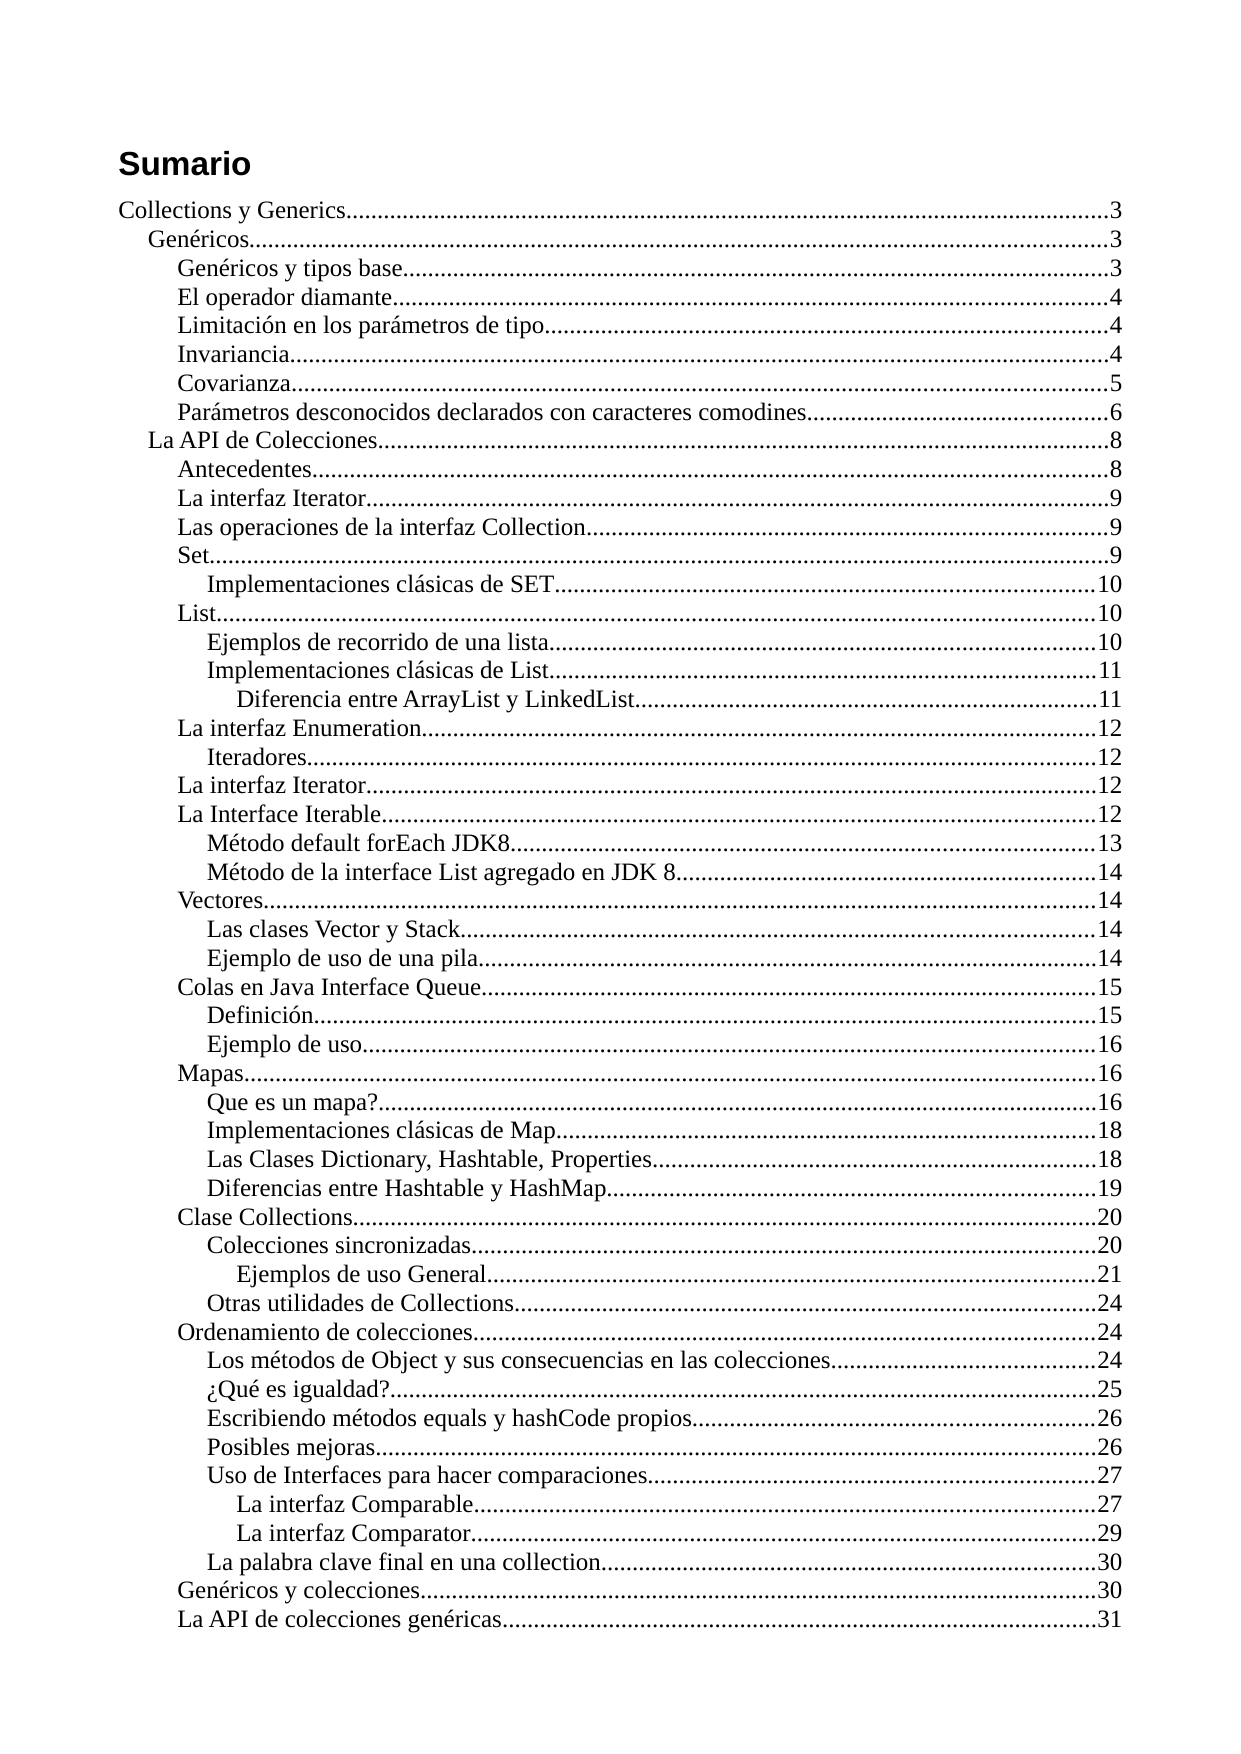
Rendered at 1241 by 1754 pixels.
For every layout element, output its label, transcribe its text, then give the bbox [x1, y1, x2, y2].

text Ejemplos de uso General 21 [236, 1259, 1122, 1288]
text Iteradores 12 [207, 742, 1122, 770]
text Collections y Generics 3 [118, 195, 1122, 224]
text ¿Qué es igualdad? 25 [207, 1374, 1122, 1403]
text Limitación en los parámetros de tipo 4 [177, 310, 1122, 339]
text La interfaz Enumeration 12 [177, 713, 1122, 742]
text Método de la interface List agregado en JDK 8 14 [207, 857, 1122, 885]
text Vectores 14 [177, 885, 1122, 914]
text La interfaz Comparable 27 [236, 1489, 1122, 1518]
text Las Clases Dictionary, Hashtable, Properties. 18 [207, 1144, 1122, 1173]
text La API de colecciones genéricas 31 [177, 1604, 1122, 1633]
text Ordenamiento de colecciones 24 [177, 1317, 1122, 1345]
text Las operaciones de la interfaz Collection 9 [177, 512, 1122, 540]
text Ejemplo de uso de una pila 14 [207, 943, 1122, 972]
text Ejemplo de uso 16 [207, 1029, 1122, 1058]
text Implementaciones clásicas de List 11 [207, 655, 1122, 684]
text Definición 15 [207, 1000, 1122, 1029]
text Que es un mapa? 16 [207, 1087, 1122, 1115]
text Parámetros desconocidos declarados con caracteres comodines 6 [177, 397, 1122, 425]
text Las clases Vector y Stack 14 [207, 914, 1122, 943]
text Diferencias entre Hashtable y HashMap 19 [207, 1173, 1122, 1202]
text Genéricos 3 [148, 224, 1122, 253]
text Diferencia entre ArrayList y LinkedList 11 [236, 684, 1122, 713]
subtitle Sumario [118, 144, 1122, 183]
text Posibles mejoras 26 [207, 1432, 1122, 1460]
text Otras utilidades de Collections 24 [207, 1288, 1122, 1317]
text Colecciones sincronizadas 20 [207, 1230, 1122, 1259]
text La API de Colecciones 8 [148, 425, 1122, 454]
text List 10 [177, 598, 1122, 627]
text Invariancia 4 [177, 339, 1122, 368]
text Genéricos y colecciones 30 [177, 1575, 1122, 1604]
text Genéricos y tipos base 3 [177, 253, 1122, 282]
text La Interface Iterable 12 [177, 799, 1122, 828]
text La interfaz Iterator 9 [177, 483, 1122, 512]
text Ejemplos de recorrido de una lista 10 [207, 627, 1122, 655]
text Implementaciones clásicas de Map 18 [207, 1115, 1122, 1144]
text Covarianza 5 [177, 368, 1122, 397]
text Antecedentes 8 [177, 454, 1122, 483]
text La palabra clave final en una collection 30 [207, 1547, 1122, 1575]
text La interfaz Iterator 12 [177, 770, 1122, 799]
text Los métodos de Object y sus consecuencias en las colecciones. 24 [207, 1345, 1122, 1374]
text La interfaz Comparator 29 [236, 1518, 1122, 1547]
text Implementaciones clásicas de SET 10 [207, 569, 1122, 598]
text El operador diamante 4 [177, 282, 1122, 310]
text Escribiendo métodos equals y hashCode propios 26 [207, 1403, 1122, 1432]
text Colas en Java Interface Queue 15 [177, 972, 1122, 1000]
text Mapas 16 [177, 1058, 1122, 1087]
text Clase Collections 20 [177, 1202, 1122, 1230]
text Set 9 [177, 540, 1122, 569]
text Método default forEach JDK8 13 [207, 828, 1122, 857]
text Uso de Interfaces para hacer comparaciones 27 [207, 1460, 1122, 1489]
